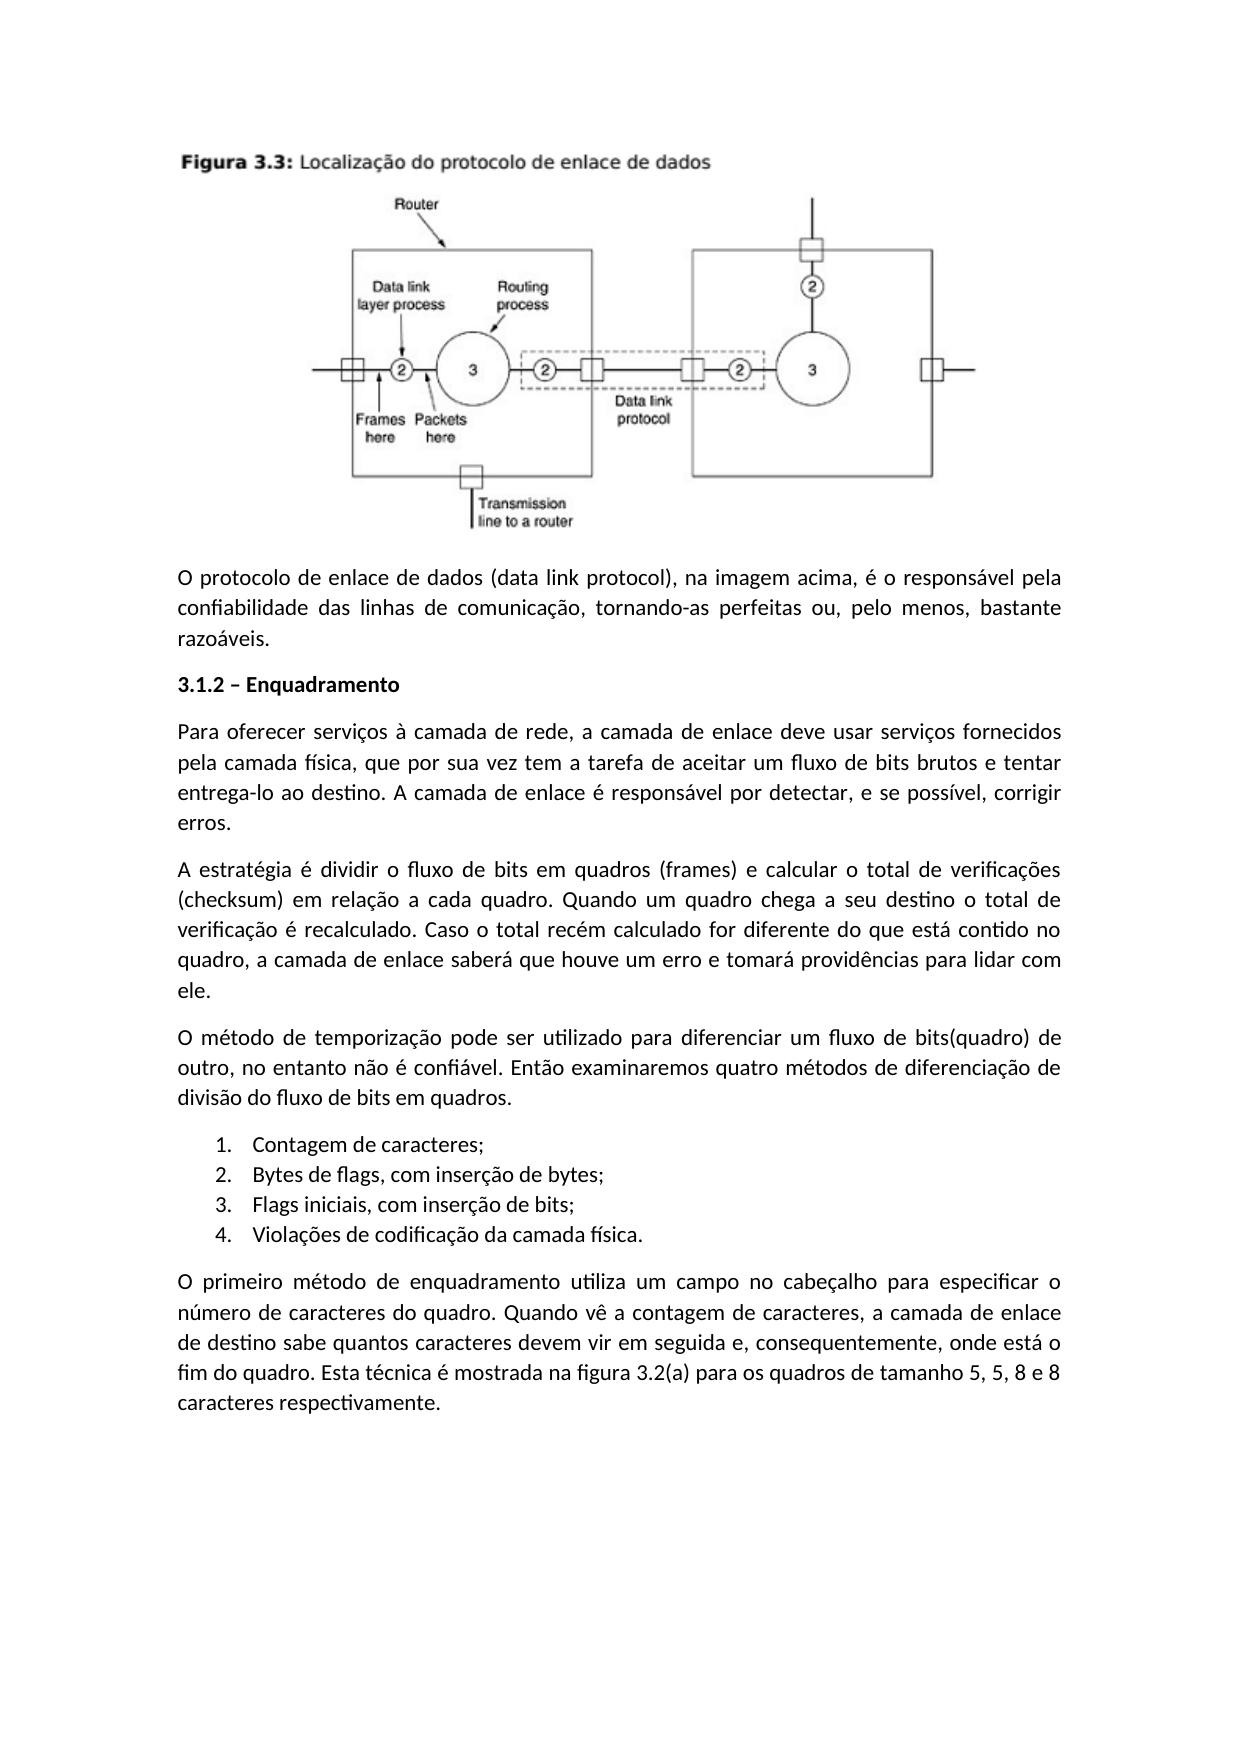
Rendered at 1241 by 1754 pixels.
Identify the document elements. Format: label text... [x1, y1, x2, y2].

text O método de temporização pode ser utilizado para diferenciar um fluxo de bits(quadro) de outro, no entanto não é confiável. Então examinaremos quatro métodos de diferenciação de divisão do fluxo de bits em quadros. [177, 1023, 1063, 1111]
text Para oferecer serviços à camada de rede, a camada de enlace deve usar serviços fornecidos pela camada física, que por sua vez tem a tarefa de aceitar um fluxo de bits brutos e tentar entrega-lo ao destino. A camada de enlace é responsável por detectar, e se possível, corrigir erros. [177, 717, 1063, 836]
text 3.1.2 – Enquadramento [177, 671, 1063, 699]
text A estratégia é dividir o fluxo de bits em quadros (frames) e calcular o total de verificações (checksum) em relação a cada quadro. Quando um quadro chega a seu destino o total de verificação é recalculado. Caso o total recém calculado for diferente do que está contido no quadro, a camada de enlace saberá que houve um erro e tomará providências para lidar com ele. [177, 855, 1063, 1004]
picture [177, 147, 982, 543]
list Flags iniciais, com inserção de bits; [215, 1190, 1063, 1218]
list Violações de codificação da camada física. [215, 1221, 1063, 1249]
list Contagem de caracteres; [215, 1130, 1063, 1158]
list Bytes de flags, com inserção de bytes; [215, 1160, 1063, 1188]
text O primeiro método de enquadramento utiliza um campo no cabeçalho para especificar o número de caracteres do quadro. Quando vê a contagem de caracteres, a camada de enlace de destino sabe quantos caracteres devem vir em seguida e, consequentemente, onde está o fim do quadro. Esta técnica é mostrada na figura 3.2(a) para os quadros de tamanho 5, 5, 8 e 8 caracteres respectivamente. [177, 1267, 1063, 1416]
text O protocolo de enlace de dados (data link protocol), na imagem acima, é o responsável pela confiabilidade das linhas de comunicação, tornando-as perfeitas ou, pelo menos, bastante razoáveis. [177, 563, 1063, 652]
